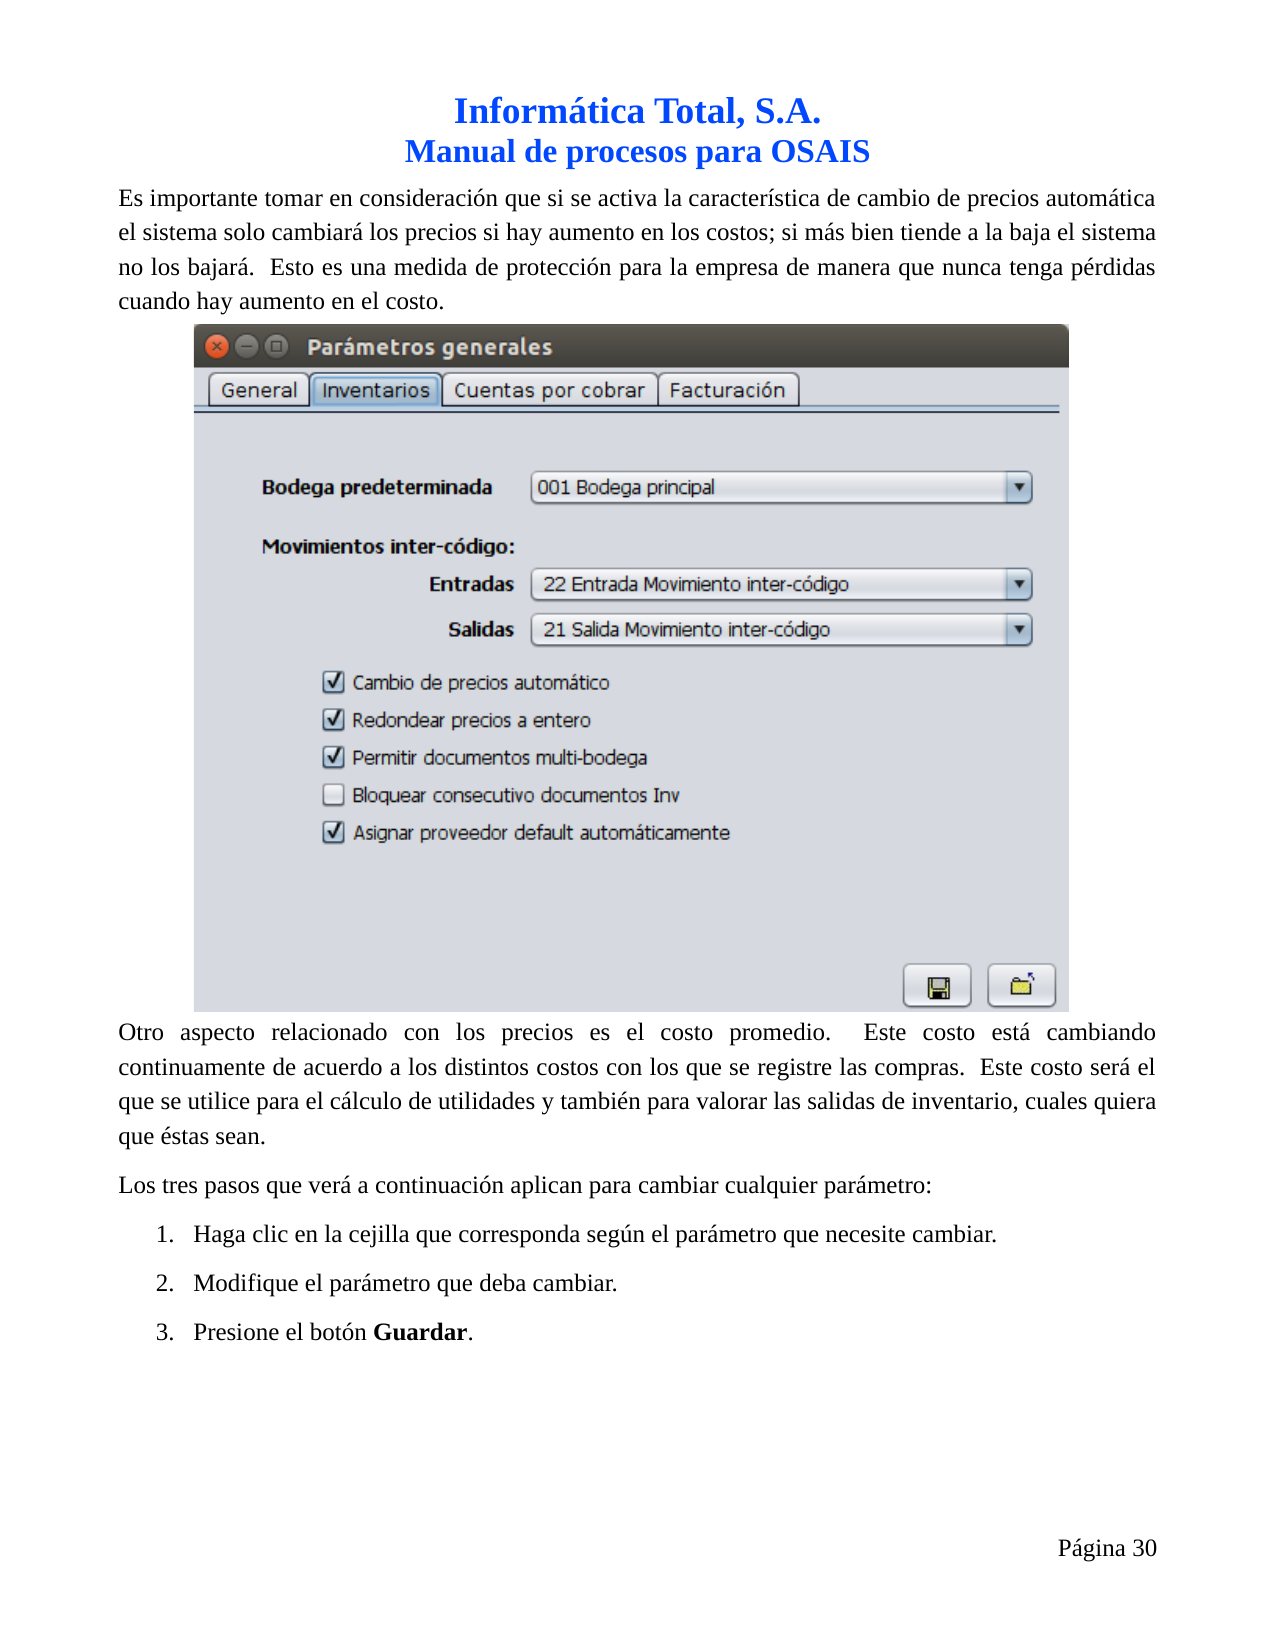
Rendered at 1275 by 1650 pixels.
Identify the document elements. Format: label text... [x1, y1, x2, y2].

list Presione el botón Guardar. [156, 1317, 1157, 1346]
text Es importante tomar en consideración que si se activa la característica de cambio de precios automática el sistema solo cambiará los precios si hay aumento en los costos; si más bien tiende a la baja el sistema no los bajará. Esto es una medida de protección para la empresa de manera que nunca tenga pérdidas cuando hay aumento en el costo. [118, 183, 1157, 315]
list Haga clic en la cejilla que corresponda según el parámetro que necesite cambiar. [156, 1219, 1157, 1248]
text Los tres pasos que verá a continuación aplican para cambiar cualquier parámetro: [118, 1170, 1157, 1199]
list Modifique el parámetro que deba cambiar. [156, 1268, 1157, 1297]
text Otro aspecto relacionado con los precios es el costo promedio. Este costo está cambiando continuamente de acuerdo a los distintos costos con los que se registre las compras. Este costo será el que se utilice para el cálculo de utilidades y también para valorar las salidas de inventario, cuales quiera que éstas sean. [118, 336, 1157, 1149]
picture [193, 324, 1069, 1012]
